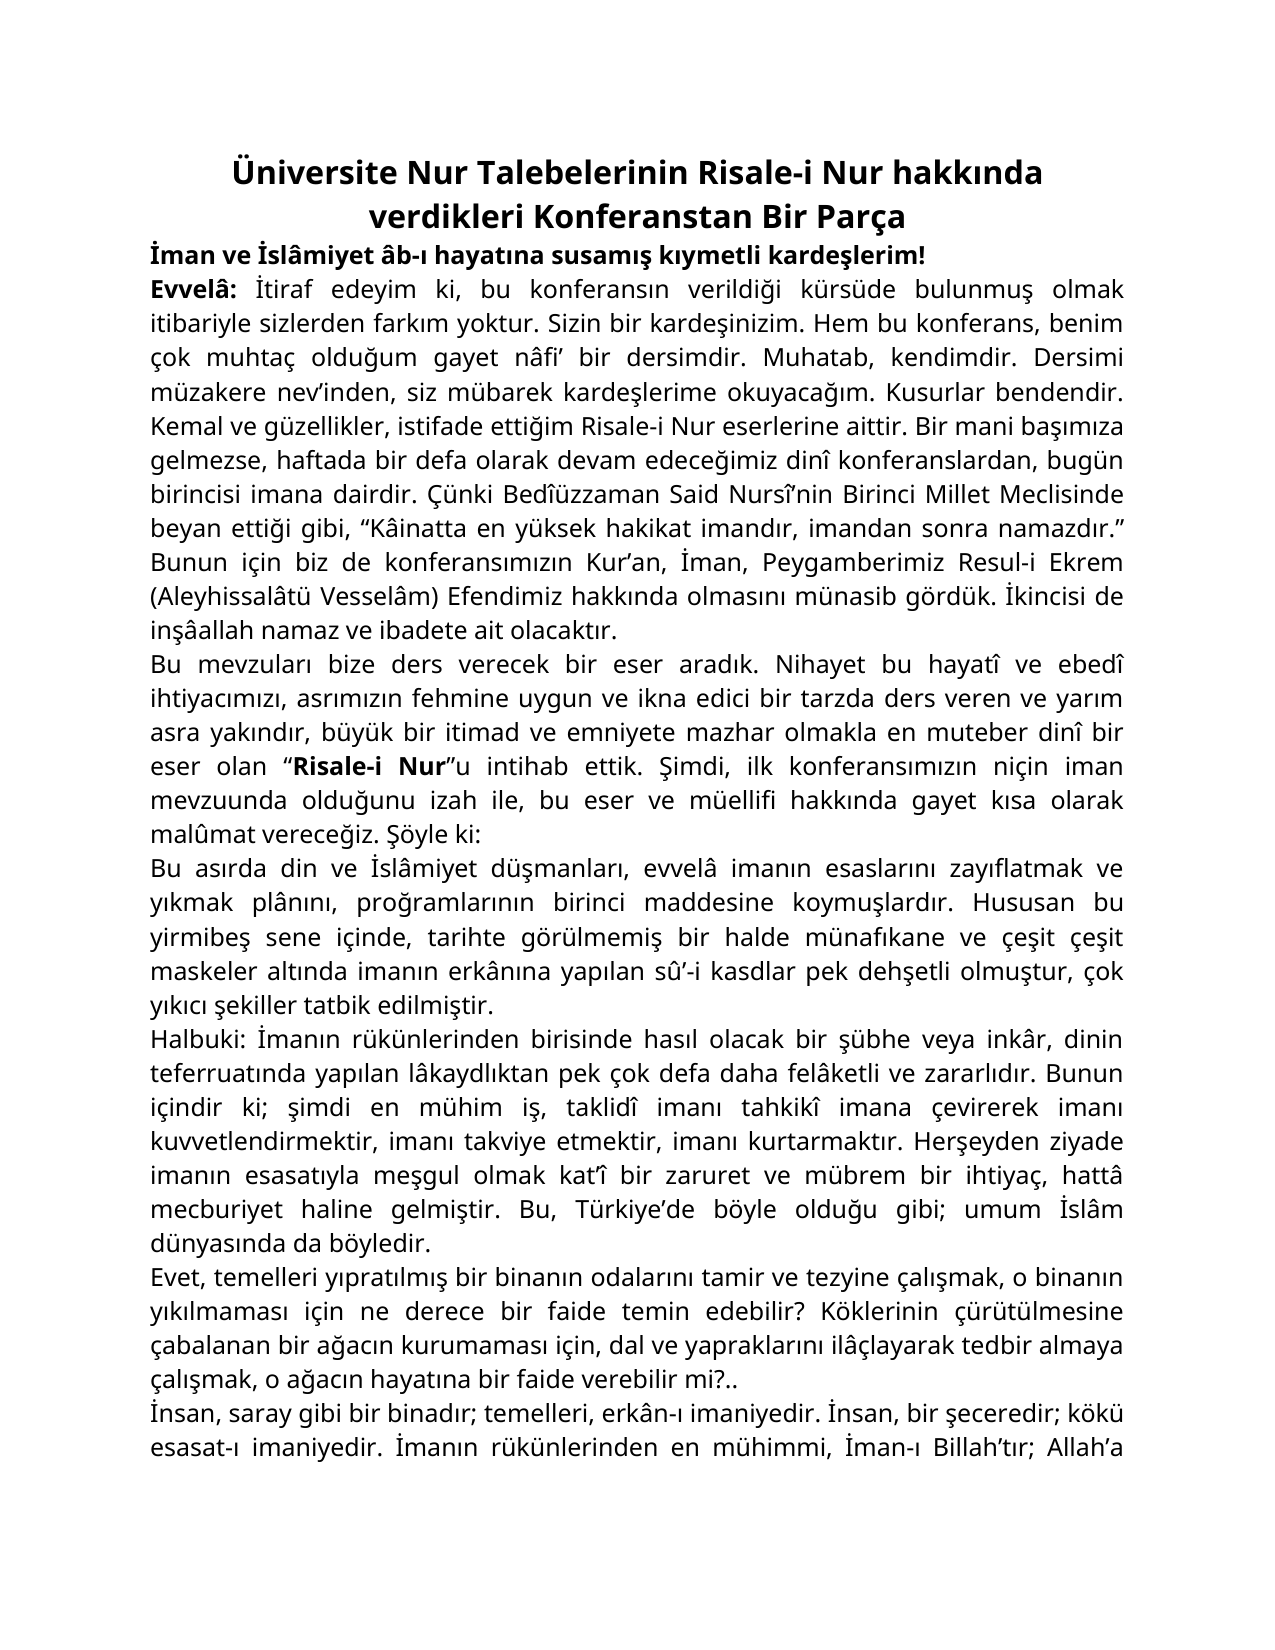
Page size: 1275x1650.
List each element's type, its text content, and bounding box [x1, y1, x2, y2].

text İman ve İslâmiyet âb-ı hayatına susamış kıymetli kardeşlerim! [150, 238, 1125, 272]
text Bu asırda din ve İslâmiyet düşmanları, evvelâ imanın esaslarını zayıflatmak ve yıkmak plânını, proğramlarının birinci maddesine koymuşlardır. Hususan bu yirmibeş sene içinde, tarihte görülmemiş bir halde münafıkane ve çeşit çeşit maskeler altında imanın erkânına yapılan sû’-i kasdlar pek dehşetli olmuştur, çok yıkıcı şekiller tatbik edilmiştir. [150, 851, 1125, 1021]
text Evet, temelleri yıpratılmış bir binanın odalarını tamir ve tezyine çalışmak, o binanın yıkılmaması için ne derece bir faide temin edebilir? Köklerinin çürütülmesine çabalanan bir ağacın kurumaması için, dal ve yapraklarını ilâçlayarak tedbir almaya çalışmak, o ağacın hayatına bir faide verebilir mi?.. [150, 1260, 1125, 1396]
text Evvelâ: İtiraf edeyim ki, bu konferansın verildiği kürsüde bulunmuş olmak itibariyle sizlerden farkım yoktur. Sizin bir kardeşinizim. Hem bu konferans, benim çok muhtaç olduğum gayet nâfi’ bir dersimdir. Muhatab, kendimdir. Dersimi müzakere nev’inden, siz mübarek kardeşlerime okuyacağım. Kusurlar bendendir. Kemal ve güzellikler, istifade ettiğim Risale-i Nur eserlerine aittir. Bir mani başımıza gelmezse, haftada bir defa olarak devam edeceğimiz dinî konferanslardan, bugün birincisi imana dairdir. Çünki Bedîüzzaman Said Nursî’nin Birinci Millet Meclisinde beyan ettiği gibi, “Kâinatta en yüksek hakikat imandır, imandan sonra namazdır.” Bunun için biz de konferansımızın Kur’an, İman, Peygamberimiz Resul-i Ekrem (Aleyhissalâtü Vesselâm) Efendimiz hakkında olmasını münasib gördük. İkincisi de inşâallah namaz ve ibadete ait olacaktır. [150, 272, 1125, 647]
text Halbuki: İmanın rükünlerinden birisinde hasıl olacak bir şübhe veya inkâr, dinin teferruatında yapılan lâkaydlıktan pek çok defa daha felâketli ve zararlıdır. Bunun içindir ki; şimdi en mühim iş, taklidî imanı tahkikî imana çevirerek imanı kuvvetlendirmektir, imanı takviye etmektir, imanı kurtarmaktır. Herşeyden ziyade imanın esasatıyla meşgul olmak kat’î bir zaruret ve mübrem bir ihtiyaç, hattâ mecburiyet haline gelmiştir. Bu, Türkiye’de böyle olduğu gibi; umum İslâm dünyasında da böyledir. [150, 1021, 1125, 1260]
subtitle Üniversite Nur Talebelerinin Risale-i Nur hakkında verdikleri Konferanstan Bir Parça [150, 150, 1125, 238]
text İnsan, saray gibi bir binadır; temelleri, erkân-ı imaniyedir. İnsan, bir şeceredir; kökü esasat-ı imaniyedir. İmanın rükünlerinden en mühimmi, İman-ı Billah’tır; Allah’a [150, 1396, 1125, 1464]
text Bu mevzuları bize ders verecek bir eser aradık. Nihayet bu hayatî ve ebedî ihtiyacımızı, asrımızın fehmine uygun ve ikna edici bir tarzda ders veren ve yarım asra yakındır, büyük bir itimad ve emniyete mazhar olmakla en muteber dinî bir eser olan “Risale-i Nur”u intihab ettik. Şimdi, ilk konferansımızın niçin iman mevzuunda olduğunu izah ile, bu eser ve müellifi hakkında gayet kısa olarak malûmat vereceğiz. Şöyle ki: [150, 647, 1125, 851]
